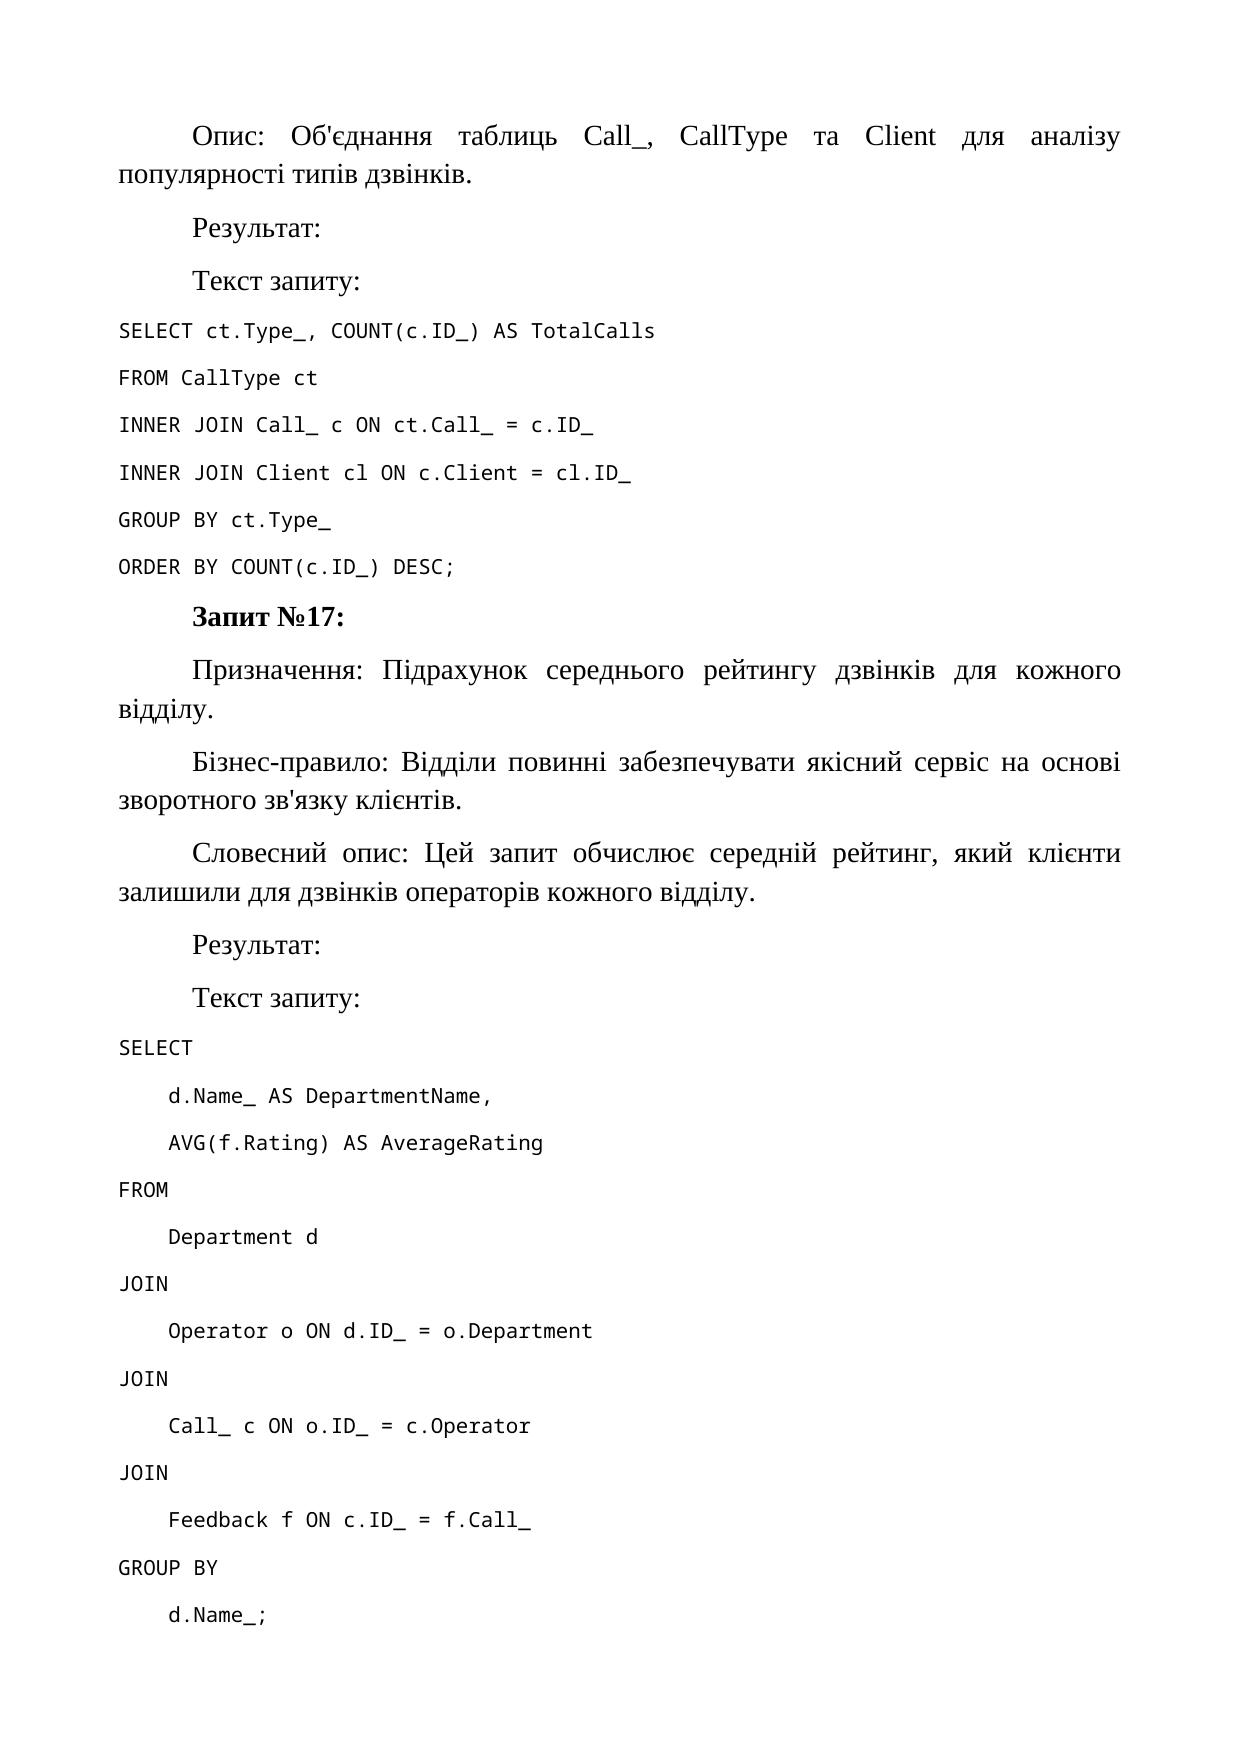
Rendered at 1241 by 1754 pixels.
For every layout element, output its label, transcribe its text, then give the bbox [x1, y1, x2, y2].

text d.Name_; [118, 1600, 1122, 1628]
text JOIN [118, 1458, 1122, 1487]
text Feedback f ON c.ID_ = f.Call_ [118, 1505, 1122, 1534]
text ORDER BY COUNT(c.ID_) DESC; [118, 552, 1122, 580]
text SELECT ct.Type_, COUNT(c.ID_) AS TotalCalls [118, 316, 1122, 344]
text Call_ c ON o.ID_ = c.Operator [118, 1411, 1122, 1439]
text Призначення: Підрахунок середнього рейтингу дзвінків для кожного відділу. [118, 652, 1122, 724]
text INNER JOIN Call_ c ON ct.Call_ = c.ID_ [118, 410, 1122, 439]
text Запит №17: [118, 599, 1122, 633]
text INNER JOIN Client cl ON c.Client = cl.ID_ [118, 458, 1122, 486]
text JOIN [118, 1364, 1122, 1392]
text GROUP BY [118, 1553, 1122, 1581]
text Текст запиту: [118, 980, 1122, 1014]
text Department d [118, 1222, 1122, 1251]
text FROM [118, 1175, 1122, 1203]
text Бізнес-правило: Відділи повинні забезпечувати якісний сервіс на основі зворотного зв'язку клієнтів. [118, 744, 1122, 816]
text Словесний опис: Цей запит обчислює середній рейтинг, який клієнти залишили для дзвінків операторів кожного відділу. [118, 836, 1122, 908]
text Operator o ON d.ID_ = o.Department [118, 1317, 1122, 1345]
text Опис: Об'єднання таблиць Call_, CallType та Client для аналізу популярності типів дзвінків. [118, 118, 1122, 190]
text JOIN [118, 1269, 1122, 1298]
text FROM CallType ct [118, 363, 1122, 392]
text d.Name_ AS DepartmentName, [118, 1081, 1122, 1109]
text SELECT [118, 1033, 1122, 1062]
text Результат: [118, 210, 1122, 243]
text Результат: [118, 927, 1122, 961]
text GROUP BY ct.Type_ [118, 505, 1122, 533]
text AVG(f.Rating) AS AverageRating [118, 1128, 1122, 1156]
text Текст запиту: [118, 263, 1122, 296]
